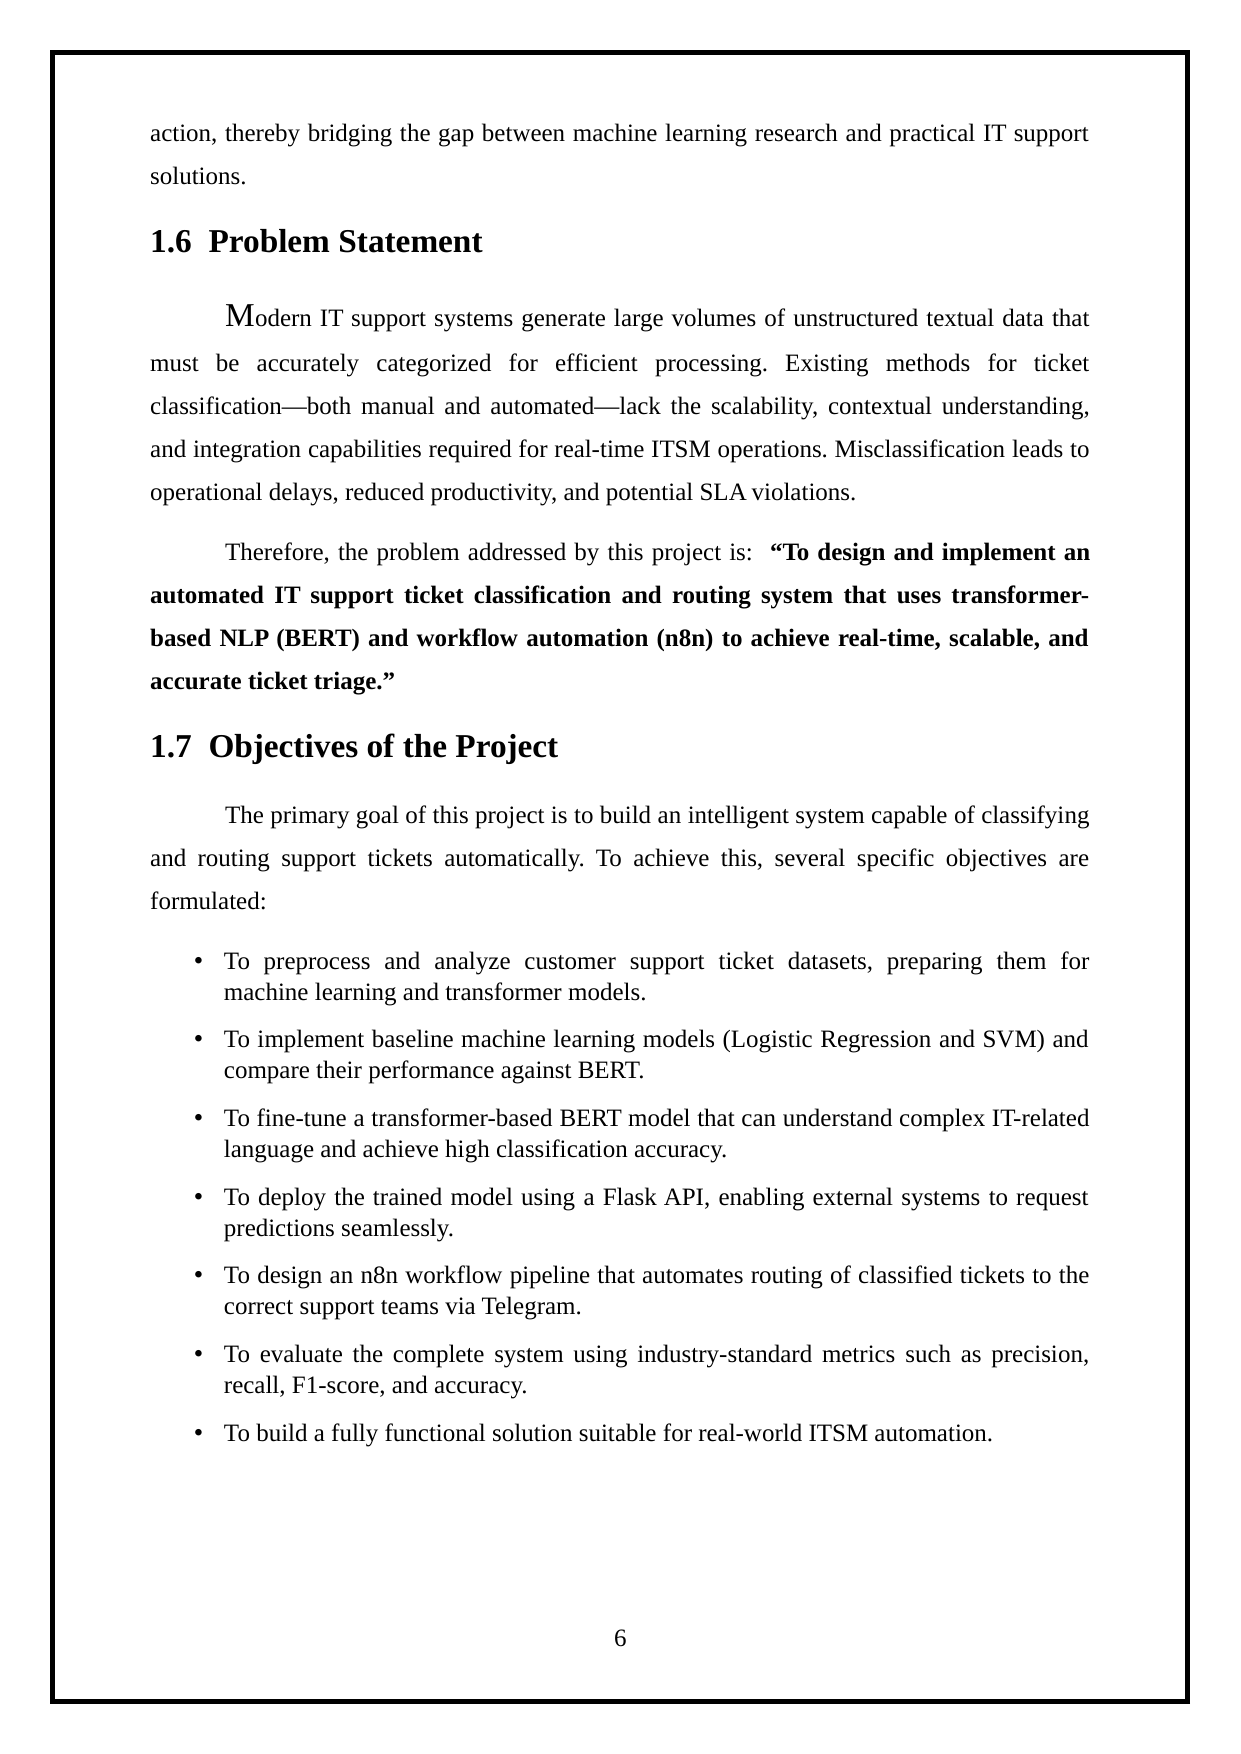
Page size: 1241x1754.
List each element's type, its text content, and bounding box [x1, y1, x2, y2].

list To build a fully functional solution suitable for real-world ITSM automation. [194, 1418, 1090, 1446]
text Therefore, the problem addressed by this project is: “To design and implement an automated IT support ticket classification and routing system that uses transformer-based NLP (BERT) and workflow automation (n8n) to achieve real-time, scalable, and accurate ticket triage.” [150, 537, 1090, 695]
text Modern IT support systems generate large volumes of unstructured textual data that must be accurately categorized for efficient processing. Existing methods for ticket classification—both manual and automated—lack the scalability, contextual understanding, and integration capabilities required for real-time ITSM operations. Misclassification leads to operational delays, reduced productivity, and potential SLA violations. [150, 295, 1090, 506]
text action, thereby bridging the gap between machine learning research and practical IT support solutions. [150, 118, 1090, 190]
list To fine-tune a transformer-based BERT model that can understand complex IT-related language and achieve high classification accuracy. [194, 1103, 1090, 1163]
list To evaluate the complete system using industry-standard metrics such as precision, recall, F1-score, and accuracy. [194, 1339, 1090, 1399]
list To design an n8n workflow pipeline that automates routing of classified tickets to the correct support teams via Telegram. [194, 1260, 1090, 1320]
text The primary goal of this project is to build an intelligent system capable of classifying and routing support tickets automatically. To achieve this, several specific objectives are formulated: [150, 800, 1090, 915]
text 1.7 Objectives of the Project [150, 726, 1090, 764]
list To preprocess and analyze customer support ticket datasets, preparing them for machine learning and transformer models. [194, 946, 1090, 1006]
list To deploy the trained model using a Flask API, enabling external systems to request predictions seamlessly. [194, 1182, 1090, 1242]
text 1.6 Problem Statement [150, 221, 1090, 259]
list To implement baseline machine learning models (Logistic Regression and SVM) and compare their performance against BERT. [194, 1024, 1090, 1084]
